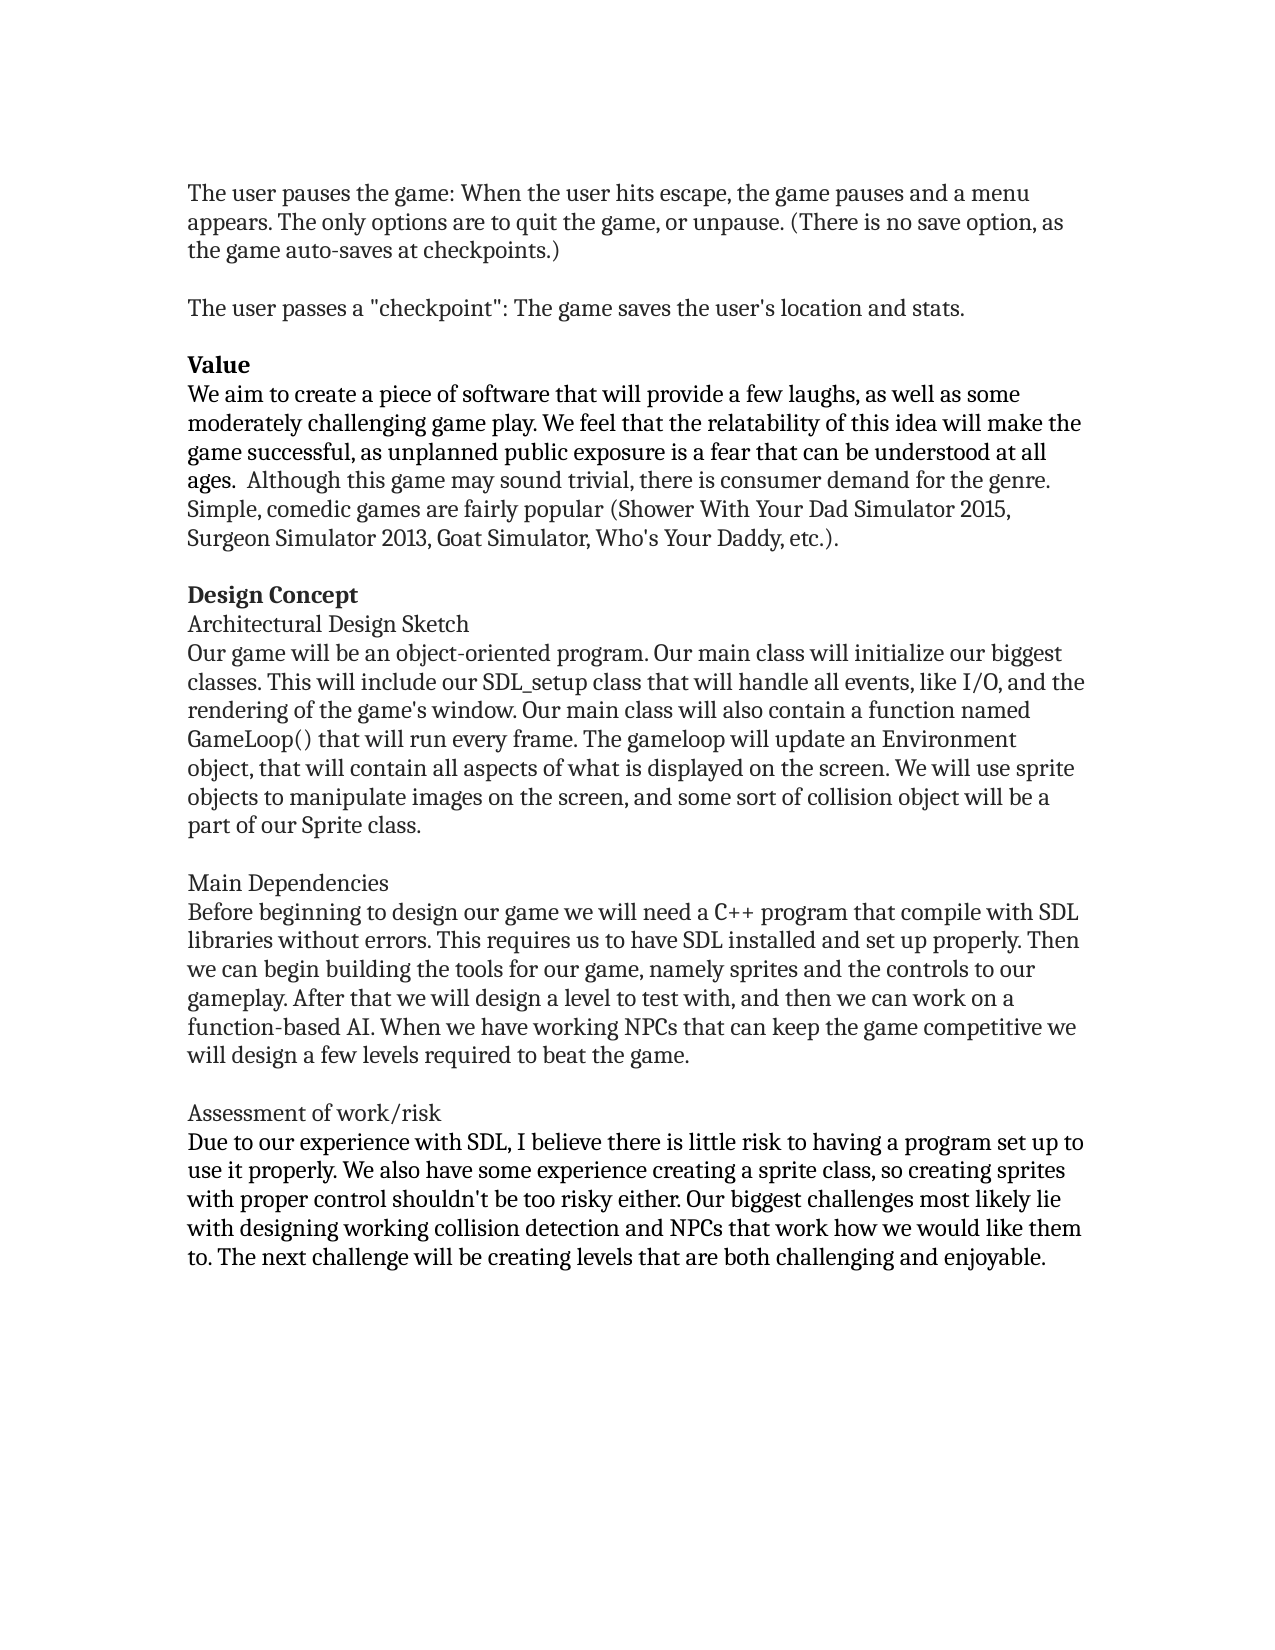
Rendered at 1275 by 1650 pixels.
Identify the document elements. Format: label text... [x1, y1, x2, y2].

text Main Dependencies [187, 869, 1087, 897]
text Design Concept [187, 581, 1087, 610]
text Before beginning to design our game we will need a C++ program that compile with SDL libraries without errors. This requires us to have SDL installed and set up properly. Then we can begin building the tools for our game, namely sprites and the controls to our gameplay. After that we will design a level to test with, and then we can work on a function-based AI. When we have working NPCs that can keep the game competitive we will design a few levels required to beat the game. [187, 897, 1087, 1070]
text Assessment of work/risk [187, 1099, 1087, 1127]
text Due to our experience with SDL, I believe there is little risk to having a program set up to use it properly. We also have some experience creating a sprite class, so creating sprites with proper control shouldn't be too risky either. Our biggest challenges most likely lie with designing working collision detection and NPCs that work how we would like them to. The next challenge will be creating levels that are both challenging and enjoyable. [187, 1127, 1087, 1271]
text We aim to create a piece of software that will provide a few laughs, as well as some moderately challenging game play. We feel that the relatability of this idea will make the game successful, as unplanned public exposure is a fear that can be understood at all ages. Although this game may sound trivial, there is consumer demand for the genre. Simple, comedic games are fairly popular (Shower With Your Dad Simulator 2015, Surgeon Simulator 2013, Goat Simulator, Who's Your Daddy, etc.). [187, 380, 1087, 552]
text Our game will be an object-oriented program. Our main class will initialize our biggest classes. This will include our SDL_setup class that will handle all events, like I/O, and the rendering of the game's window. Our main class will also contain a function named GameLoop() that will run every frame. The gameloop will update an Environment object, that will contain all aspects of what is displayed on the screen. We will use sprite objects to manipulate images on the screen, and some sort of collision object will be a part of our Sprite class. [187, 639, 1087, 840]
text Architectural Design Sketch [187, 610, 1087, 639]
text Value [187, 351, 1087, 380]
text The user pauses the game: When the user hits escape, the game pauses and a menu appears. The only options are to quit the game, or unpause. (There is no save option, as the game auto-saves at checkpoints.) [187, 179, 1087, 265]
text The user passes a "checkpoint": The game saves the user's location and stats. [187, 294, 1087, 322]
